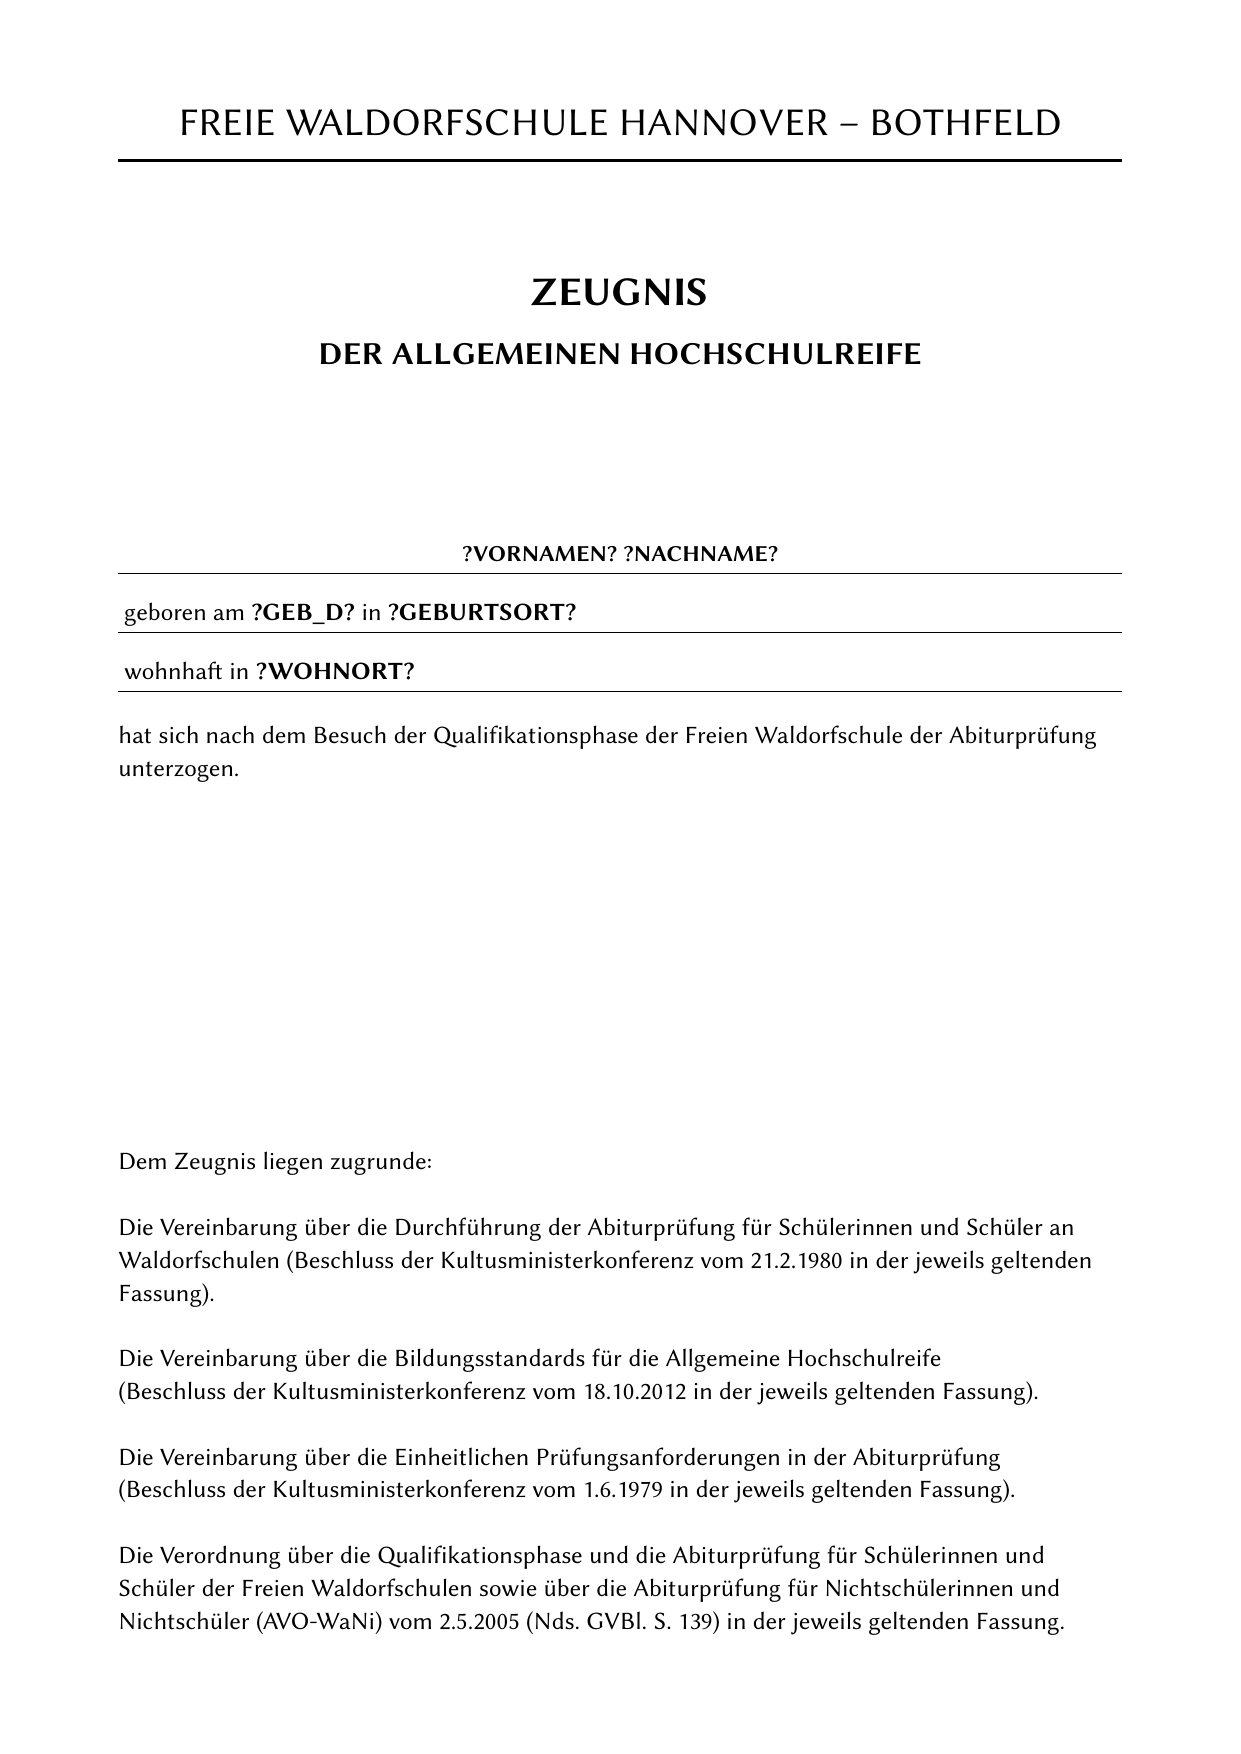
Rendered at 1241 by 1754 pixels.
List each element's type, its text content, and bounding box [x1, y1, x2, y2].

table_header ?VORNAMEN? ?NACHNAME? [118, 514, 1122, 573]
table_cell wohnhaft in ?WOHNORT? [118, 633, 1122, 691]
subtitle DER ALLGEMEINEN HOCHSCHULREIFE [118, 336, 1122, 372]
text Dem Zeugnis liegen zugrunde: [118, 1147, 1122, 1176]
text hat sich nach dem Besuch der Qualifikationsphase der Freien Waldorfschule der Abiturprüfung unterzogen. [118, 721, 1122, 782]
text (Beschluss der Kultusministerkonferenz vom 1.6.1979 in der jeweils geltenden Fassung). [118, 1476, 1122, 1504]
subtitle ZEUGNIS [118, 268, 1122, 315]
text Die Vereinbarung über die Bildungsstandards für die Allgemeine Hochschulreife [118, 1344, 1122, 1373]
text (Beschluss der Kultusministerkonferenz vom 18.10.2012 in der jeweils geltenden Fassung). [118, 1377, 1122, 1406]
text Die Verordnung über die Qualifikationsphase und die Abiturprüfung für Schülerinnen und Schüler der Freien Waldorfschulen sowie über die Abiturprüfung für Nichtschülerinnen und Nichtschüler (AVO-WaNi) vom 2.5.2005 (Nds. GVBl. S. 139) in der jeweils geltenden Fassung. [118, 1541, 1122, 1635]
text Die Vereinbarung über die Durchführung der Abiturprüfung für Schülerinnen und Schüler an Waldorfschulen (Beschluss der Kultusministerkonferenz vom 21.2.1980 in der jeweils geltenden Fassung). [118, 1213, 1122, 1307]
title FREIE WALDORFSCHULE HANNOVER – BOTHFELD [118, 100, 1122, 145]
text Die Vereinbarung über die Einheitlichen Prüfungsanforderungen in der Abiturprüfung [118, 1443, 1122, 1471]
table_cell geboren am ?GEB_D? in ?GEBURTSORT? [118, 574, 1122, 632]
